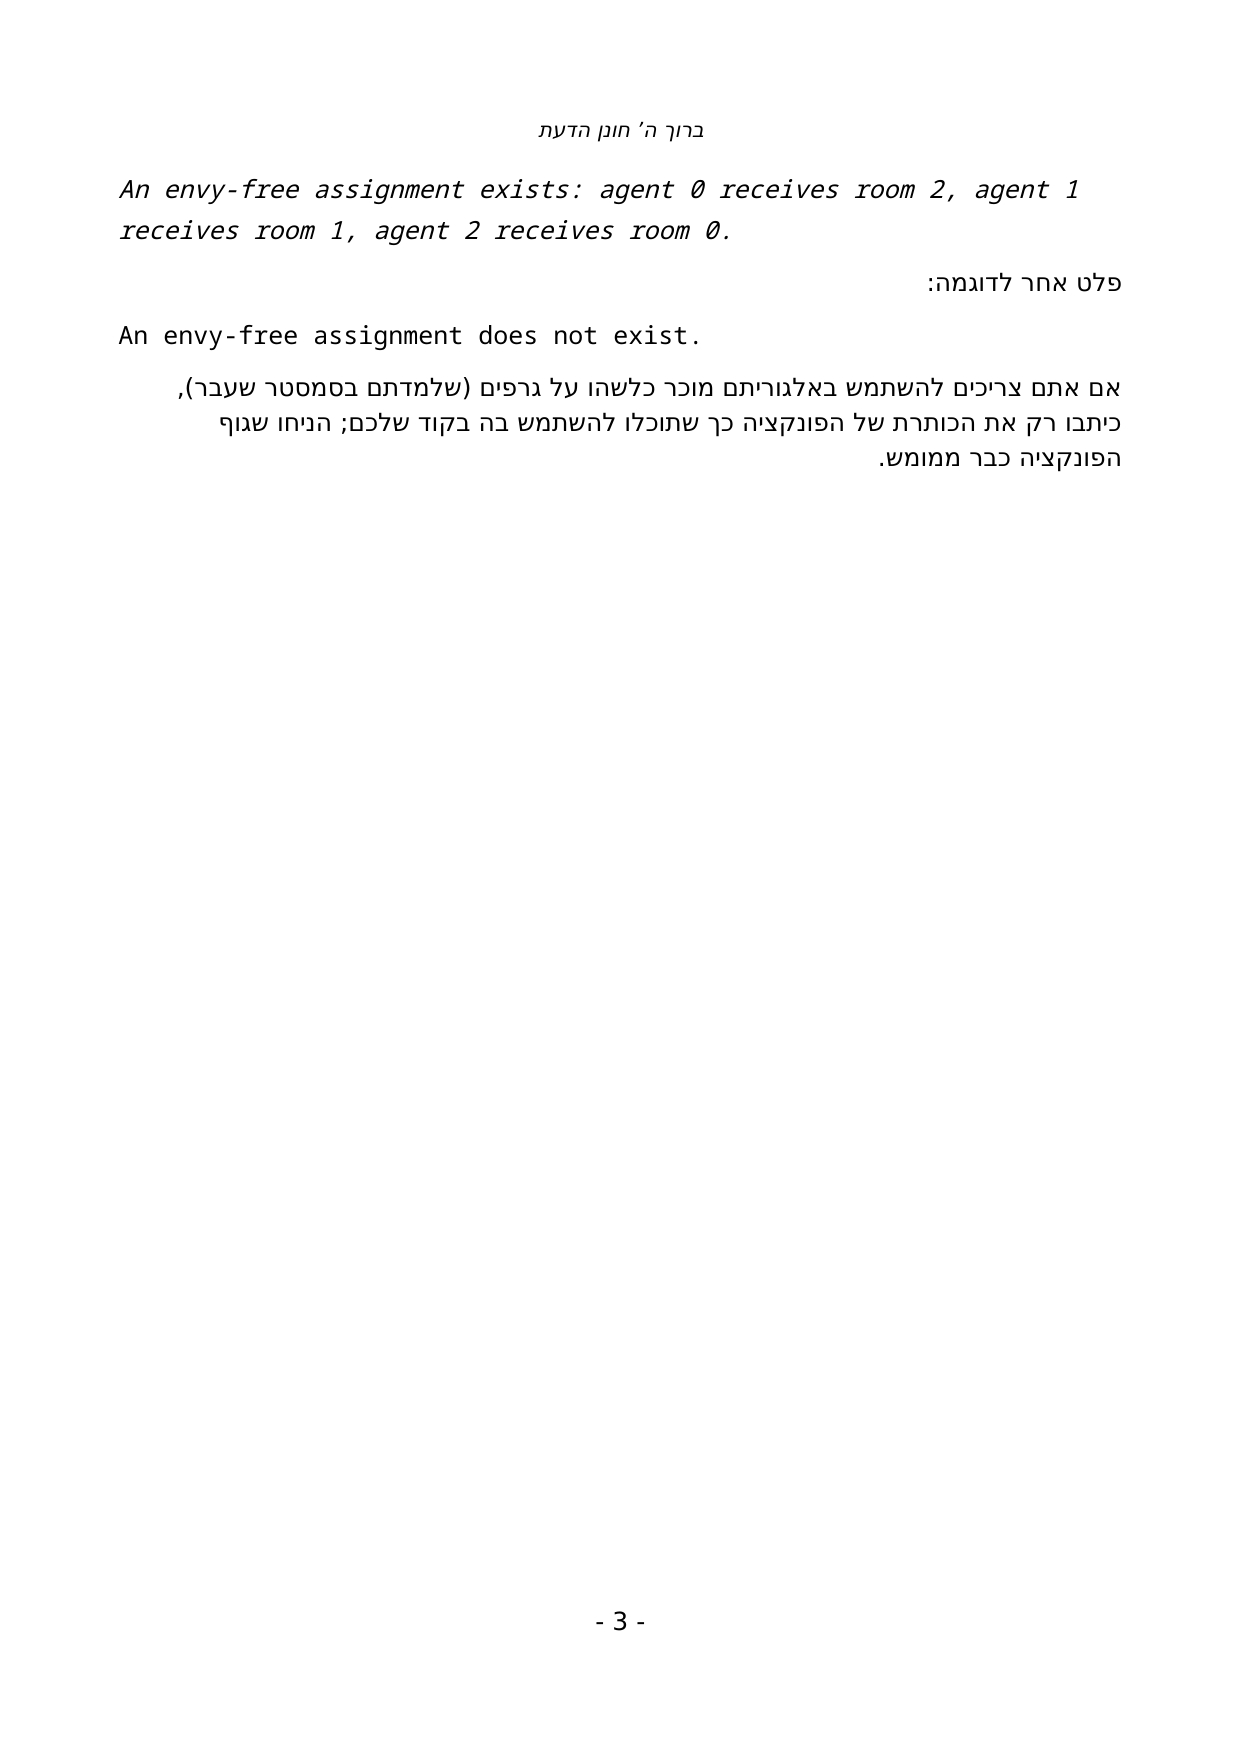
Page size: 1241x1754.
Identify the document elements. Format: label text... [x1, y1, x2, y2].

text אם אתם צריכים להשתמש באלגוריתם מוכר כלשהו על גרפים (שלמדתם בסמסטר שעבר), כיתבו רק את הכותרת של הפונקציה כך שתוכלו להשתמש בה בקוד שלכם; הניחו שגוף הפונקציה כבר ממומש. [118, 373, 1122, 472]
text An envy-free assignment does not exist. [118, 318, 1122, 352]
text An envy-free assignment exists: agent 0 receives room 2, agent 1 receives room 1, agent 2 receives room 0. [118, 172, 1122, 247]
text פלט אחר לדוגמה: [118, 268, 1122, 297]
